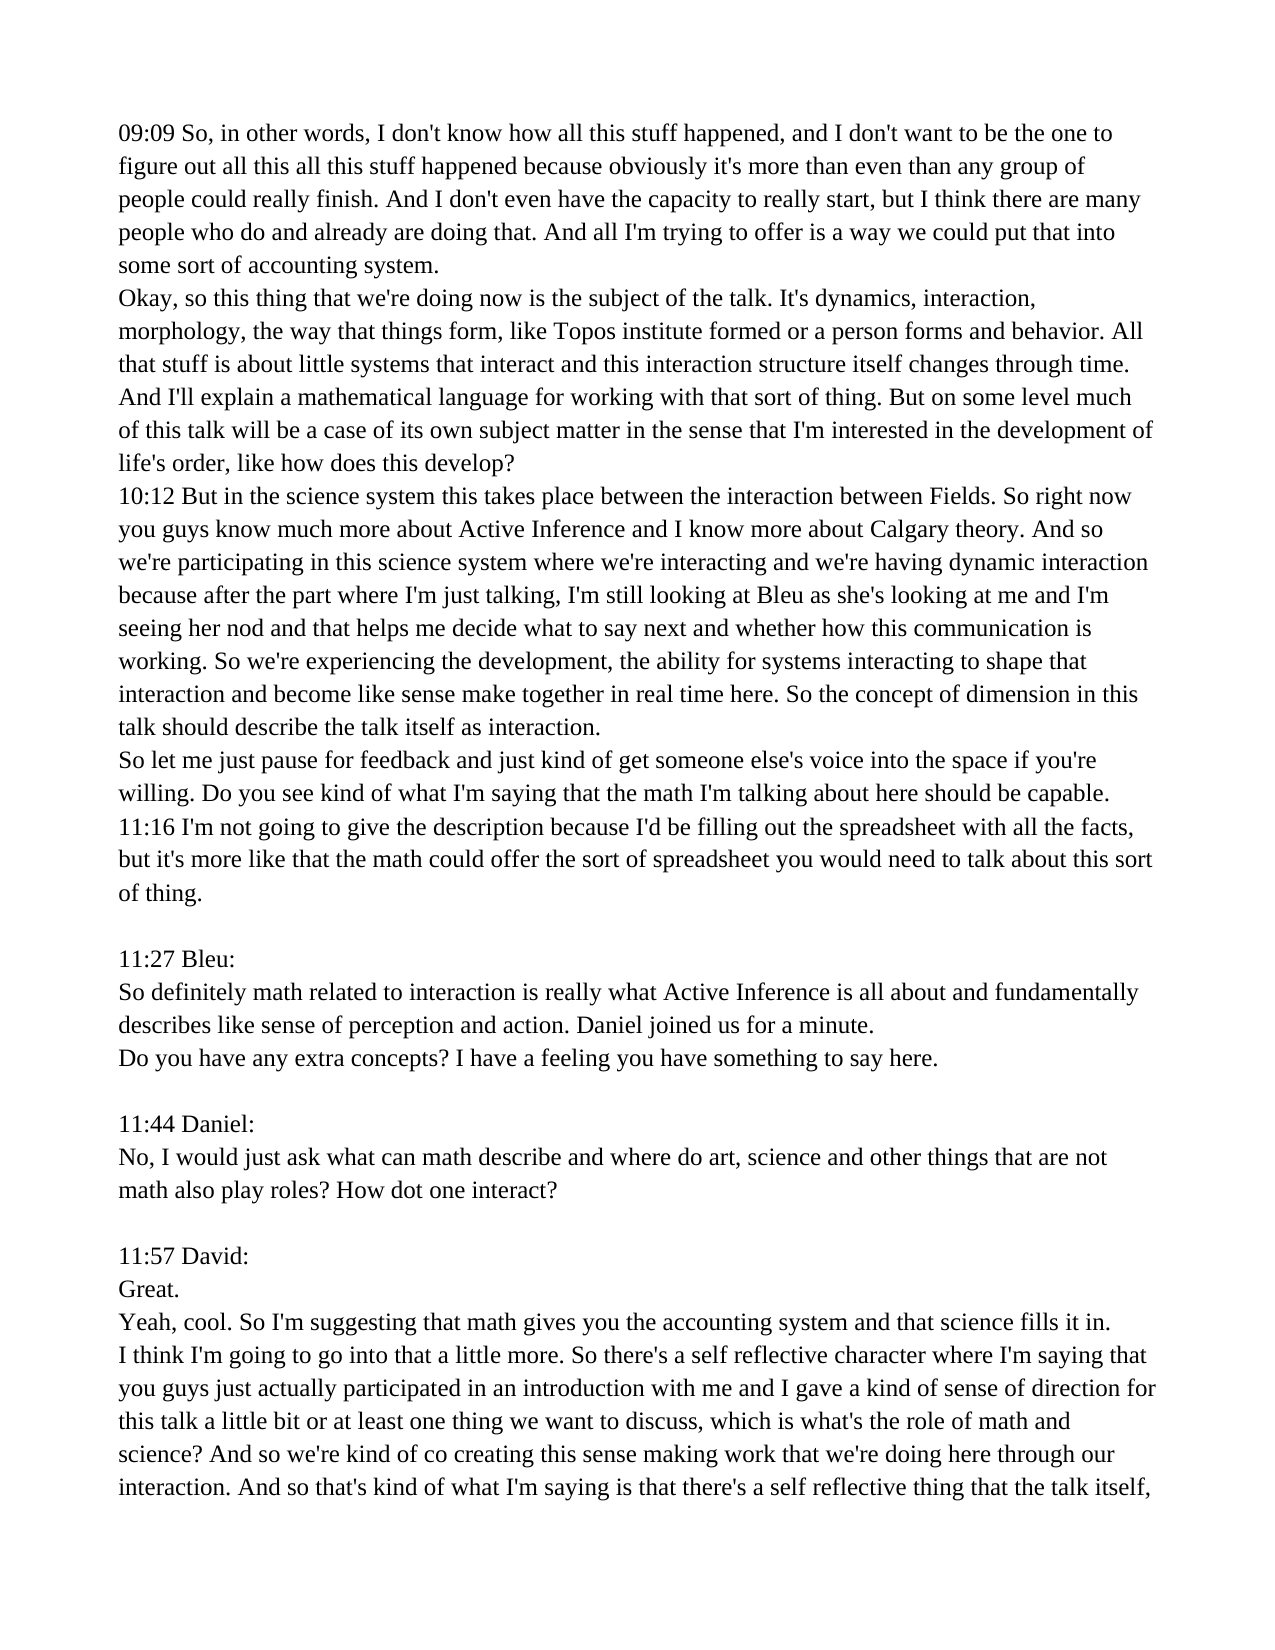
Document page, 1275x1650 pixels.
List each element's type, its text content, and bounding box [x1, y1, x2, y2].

text 09:09 So, in other words, I don't know how all this stuff happened, and I don't want to be the one to figure out all this all this stuff happened because obviously it's more than even than any group of people could really finish. And I don't even have the capacity to really start, but I think there are many people who do and already are doing that. And all I'm trying to offer is a way we could put that into some sort of accounting system. [118, 118, 1157, 279]
text Great. [118, 1274, 1157, 1303]
text 10:12 But in the science system this takes place between the interaction between Fields. So right now you guys know much more about Active Inference and I know more about Calgary theory. And so we're participating in this science system where we're interacting and we're having dynamic interaction because after the part where I'm just talking, I'm still looking at Bleu as she's looking at me and I'm seeing her nod and that helps me decide what to say next and whether how this communication is working. So we're experiencing the development, the ability for systems interacting to shape that interaction and become like sense make together in real time here. So the concept of dimension in this talk should describe the talk itself as interaction. [118, 481, 1157, 741]
text So definitely math related to interaction is really what Active Inference is all about and fundamentally describes like sense of perception and action. Daniel joined us for a minute. [118, 977, 1157, 1038]
text Okay, so this thing that we're doing now is the subject of the talk. It's dynamics, interaction, morphology, the way that things form, like Topos institute formed or a person forms and behavior. All that stuff is about little systems that interact and this interaction structure itself changes through time. And I'll explain a mathematical language for working with that sort of thing. But on some level much of this talk will be a case of its own subject matter in the sense that I'm interested in the development of life's order, like how does this develop? [118, 283, 1157, 477]
text 11:27 Bleu: [118, 944, 1157, 972]
text No, I would just ask what can math describe and where do art, science and other things that are not math also play roles? How dot one interact? [118, 1142, 1157, 1203]
text 11:57 David: [118, 1241, 1157, 1269]
text 11:44 Daniel: [118, 1109, 1157, 1137]
text Do you have any extra concepts? I have a feeling you have something to say here. [118, 1043, 1157, 1071]
text I think I'm going to go into that a little more. So there's a self reflective character where I'm saying that you guys just actually participated in an introduction with me and I gave a kind of sense of direction for this talk a little bit or at least one thing we want to discuss, which is what's the role of math and science? And so we're kind of co creating this sense making work that we're doing here through our interaction. And so that's kind of what I'm saying is that there's a self reflective thing that the talk itself, [118, 1340, 1157, 1501]
text 11:16 I'm not going to give the description because I'd be filling out the spreadsheet with all the facts, but it's more like that the math could offer the sort of spreadsheet you would need to talk about this sort of thing. [118, 812, 1157, 906]
text Yeah, cool. So I'm suggesting that math gives you the accounting system and that science fills it in. [118, 1307, 1157, 1336]
text So let me just pause for feedback and just kind of get someone else's voice into the space if you're willing. Do you see kind of what I'm saying that the math I'm talking about here should be capable. [118, 746, 1157, 807]
